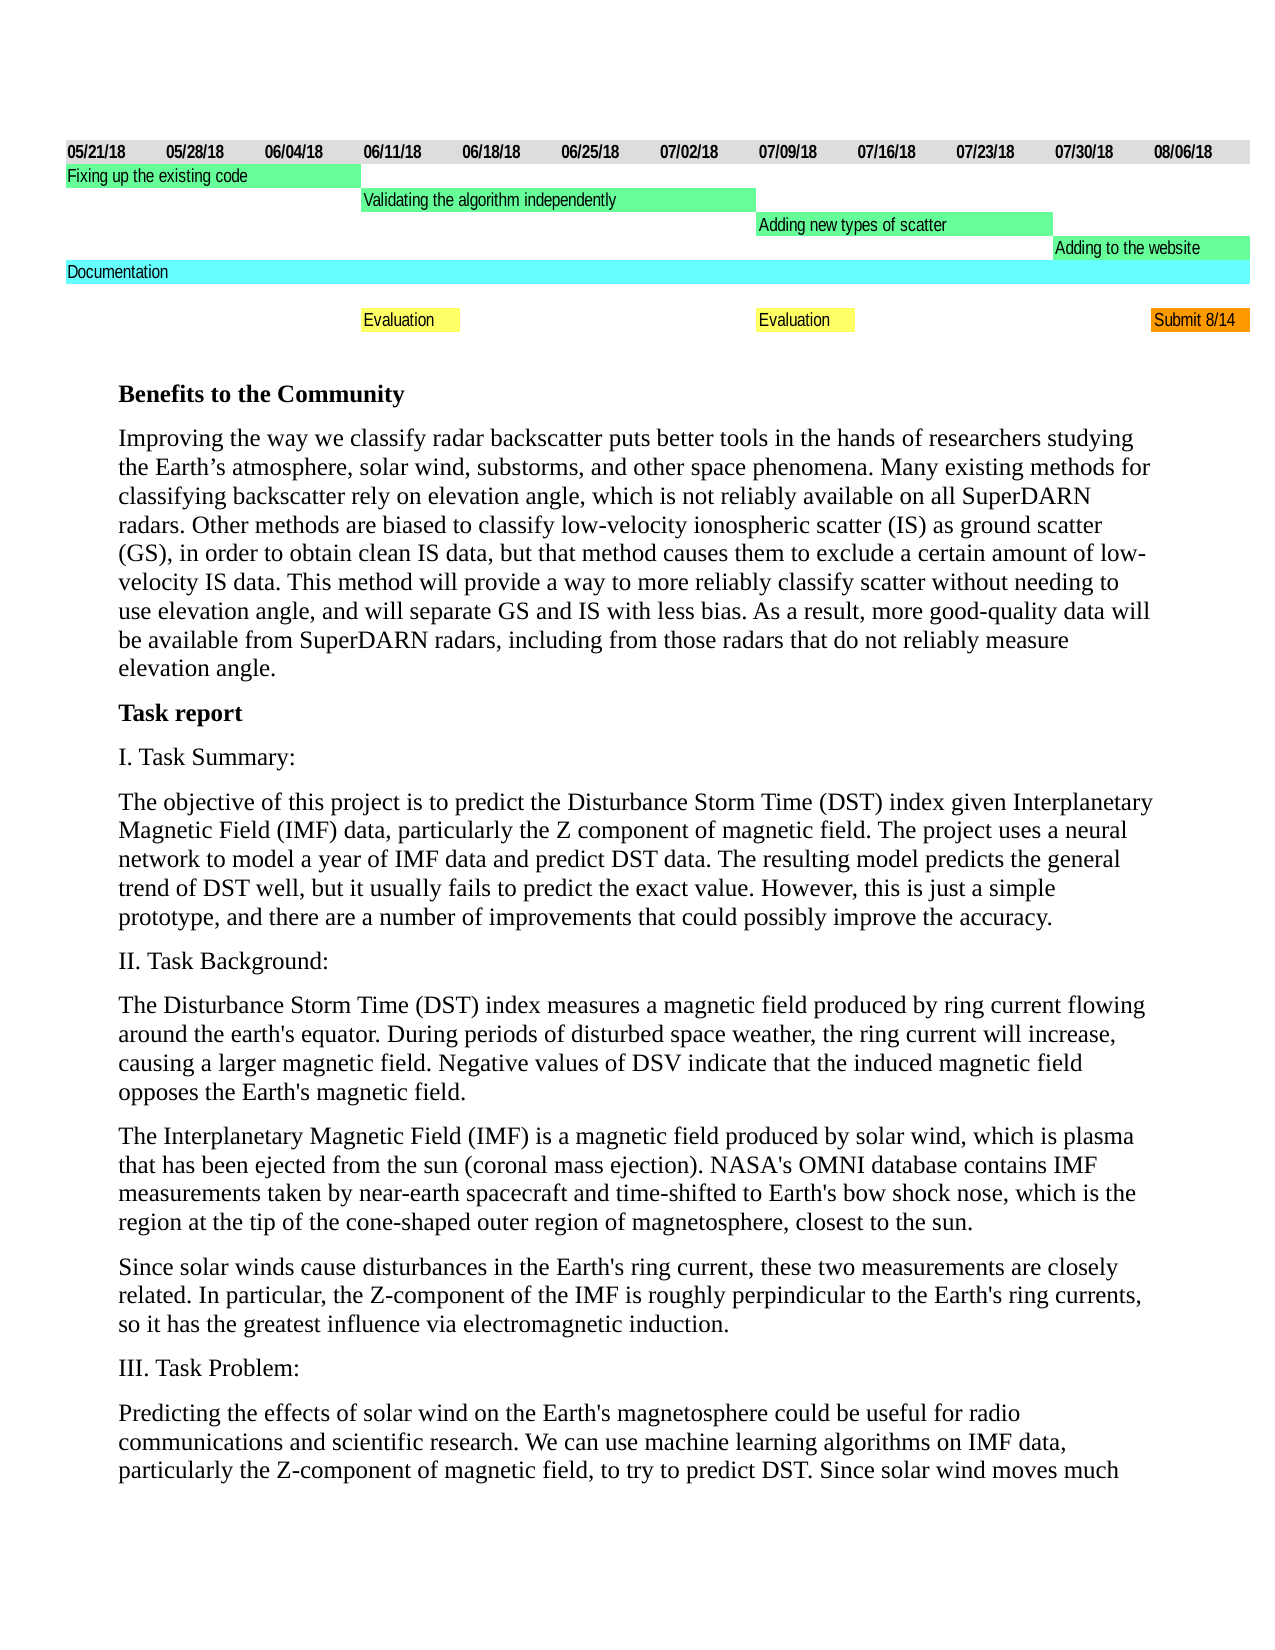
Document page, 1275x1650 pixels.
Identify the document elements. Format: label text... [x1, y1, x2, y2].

text II. Task Background: [118, 946, 1157, 975]
text Since solar winds cause disturbances in the Earth's ring current, these two measurements are closely related. In particular, the Z-component of the IMF is roughly perpindicular to the Earth's ring currents, so it has the greatest influence via electromagnetic induction. [118, 1252, 1157, 1338]
text Improving the way we classify radar backscatter puts better tools in the hands of researchers studying the Earth’s atmosphere, solar wind, substorms, and other space phenomena. Many existing methods for classifying backscatter rely on elevation angle, which is not reliably available on all SuperDARN radars. Other methods are biased to classify low-velocity ionospheric scatter (IS) as ground scatter (GS), in order to obtain clean IS data, but that method causes them to exclude a certain amount of low-velocity IS data. This method will provide a way to more reliably classify scatter without needing to use elevation angle, and will separate GS and IS with less bias. As a result, more good-quality data will be available from SuperDARN radars, including from those radars that do not reliably measure elevation angle. [118, 423, 1157, 682]
text I. Task Summary: [118, 742, 1157, 771]
text Benefits to the Community [118, 379, 1157, 408]
text The objective of this project is to predict the Disturbance Storm Time (DST) index given Interplanetary Magnetic Field (IMF) data, particularly the Z component of magnetic field. The project uses a neural network to model a year of IMF data and predict DST data. The resulting model predicts the general trend of DST well, but it usually fails to predict the exact value. However, this is just a simple prototype, and there are a number of improvements that could possibly improve the accuracy. [118, 787, 1157, 930]
text III. Task Problem: [118, 1353, 1157, 1382]
text Predicting the effects of solar wind on the Earth's magnetosphere could be useful for radio communications and scientific research. We can use machine learning algorithms on IMF data, particularly the Z-component of magnetic field, to try to predict DST. Since solar wind moves much [118, 1398, 1157, 1484]
text Task report [118, 698, 1157, 727]
text The Interplanetary Magnetic Field (IMF) is a magnetic field produced by solar wind, which is plasma that has been ejected from the sun (coronal mass ejection). NASA's OMNI database contains IMF measurements taken by near-earth spacecraft and time-shifted to Earth's bow shock nose, which is the region at the tip of the cone-shaped outer region of magnetosphere, closest to the sun. [118, 1121, 1157, 1236]
text The Disturbance Storm Time (DST) index measures a magnetic field produced by ring current flowing around the earth's equator. During periods of disturbed space weather, the ring current will increase, causing a larger magnetic field. Negative values of DSV indicate that the induced magnetic field opposes the Earth's magnetic field. [118, 990, 1157, 1105]
